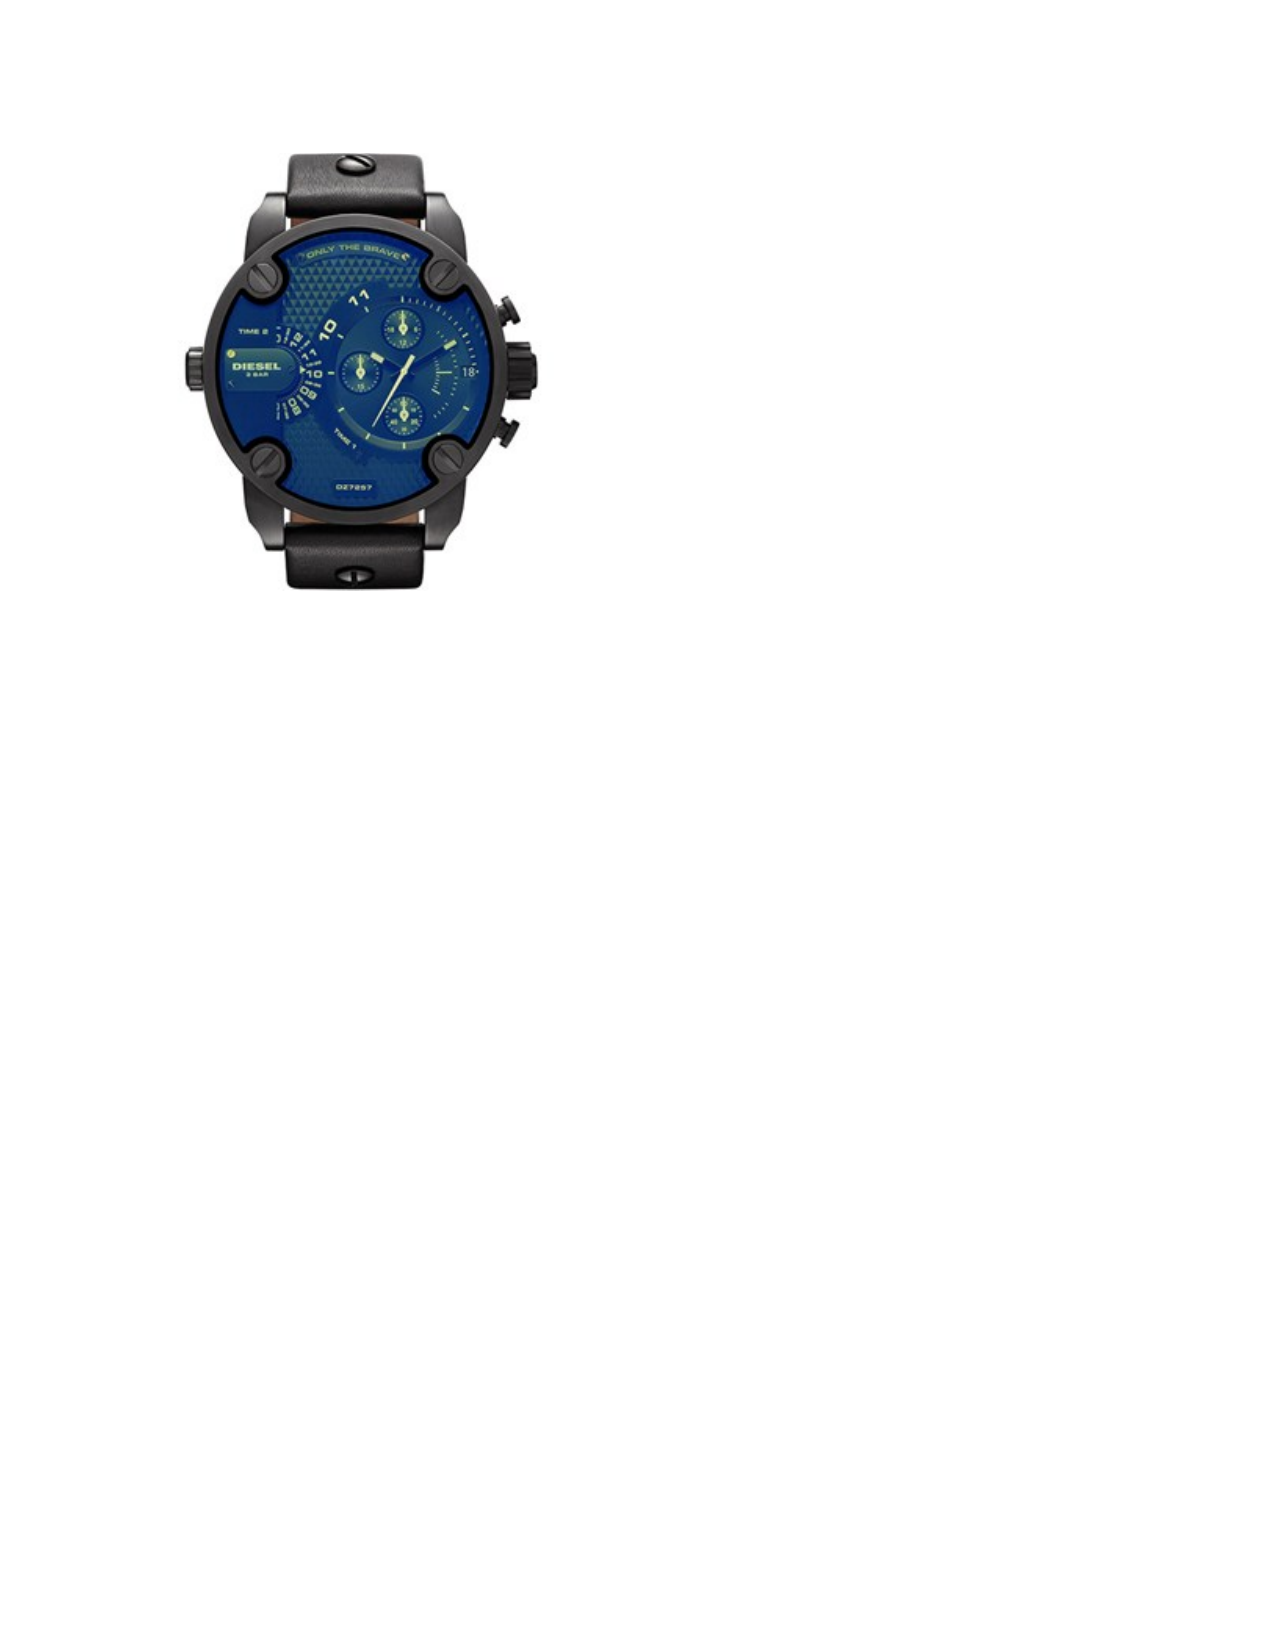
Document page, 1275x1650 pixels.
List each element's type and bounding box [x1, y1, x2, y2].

picture [153, 153, 557, 591]
